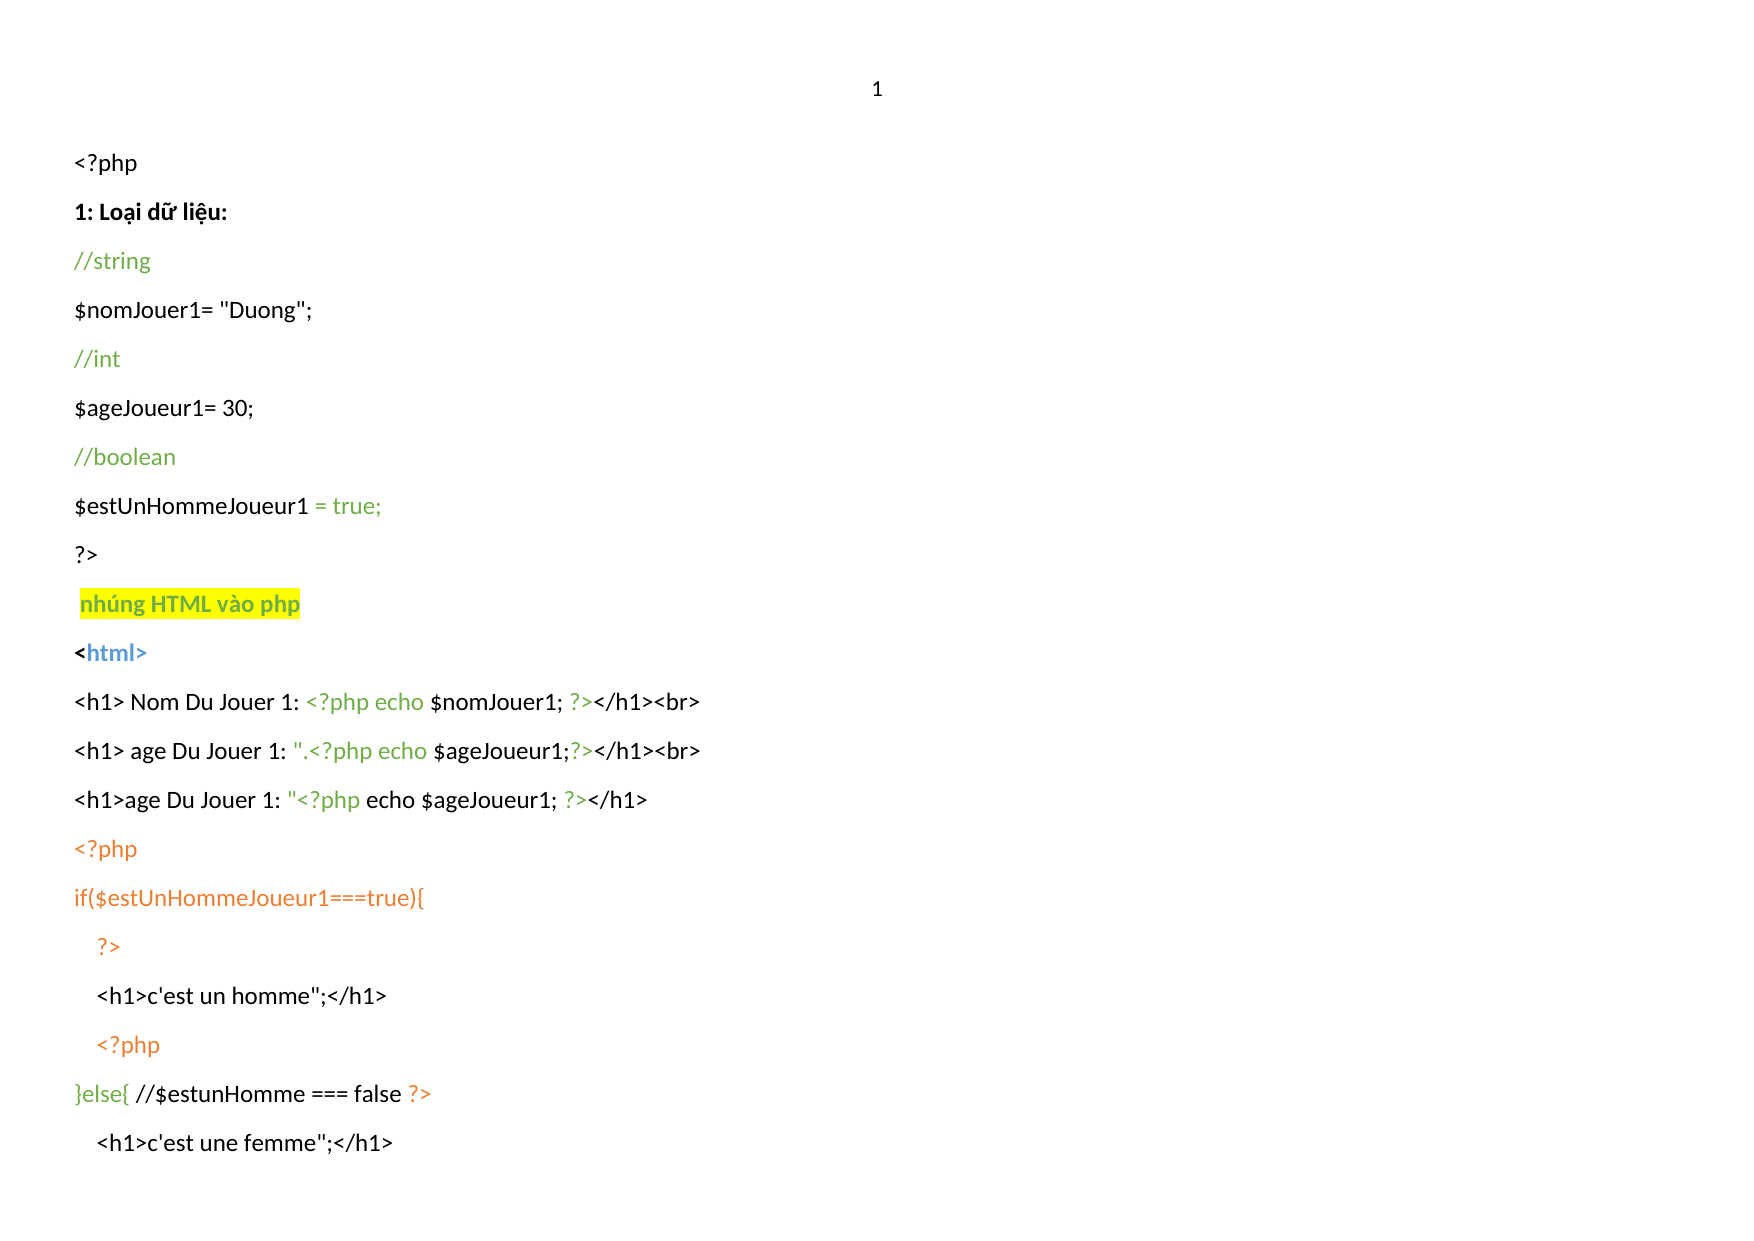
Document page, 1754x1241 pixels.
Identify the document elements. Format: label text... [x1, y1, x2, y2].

text <h1> Nom Du Jouer 1: <?php echo $nomJouer1; ?></h1><br> [74, 686, 1680, 717]
text //boolean [74, 441, 1680, 472]
text $ageJoueur1= 30; [74, 392, 1680, 423]
text <?php [74, 148, 1680, 178]
text 1: Loại dữ liệu: [74, 197, 1680, 227]
text if($estUnHommeJoueur1===true){ [74, 882, 1680, 912]
text $nomJouer1= "Duong"; [74, 294, 1680, 325]
text <?php [74, 833, 1680, 863]
text <h1>c'est une femme";</h1> [74, 1127, 1680, 1157]
text nhúng HTML vào php [74, 588, 1680, 619]
text <?php [74, 1029, 1680, 1059]
text //int [74, 343, 1680, 374]
text <h1> age Du Jouer 1: ".<?php echo $ageJoueur1;?></h1><br> [74, 735, 1680, 766]
text //string [74, 246, 1680, 276]
text ?> [74, 931, 1680, 961]
text <h1>age Du Jouer 1: "<?php echo $ageJoueur1; ?></h1> [74, 784, 1680, 814]
text $estUnHommeJoueur1 = true; [74, 490, 1680, 521]
text <h1>c'est un homme";</h1> [74, 980, 1680, 1010]
text <html> [74, 637, 1680, 668]
text ?> [74, 539, 1680, 570]
text }else{ //$estunHomme === false ?> [74, 1078, 1680, 1108]
